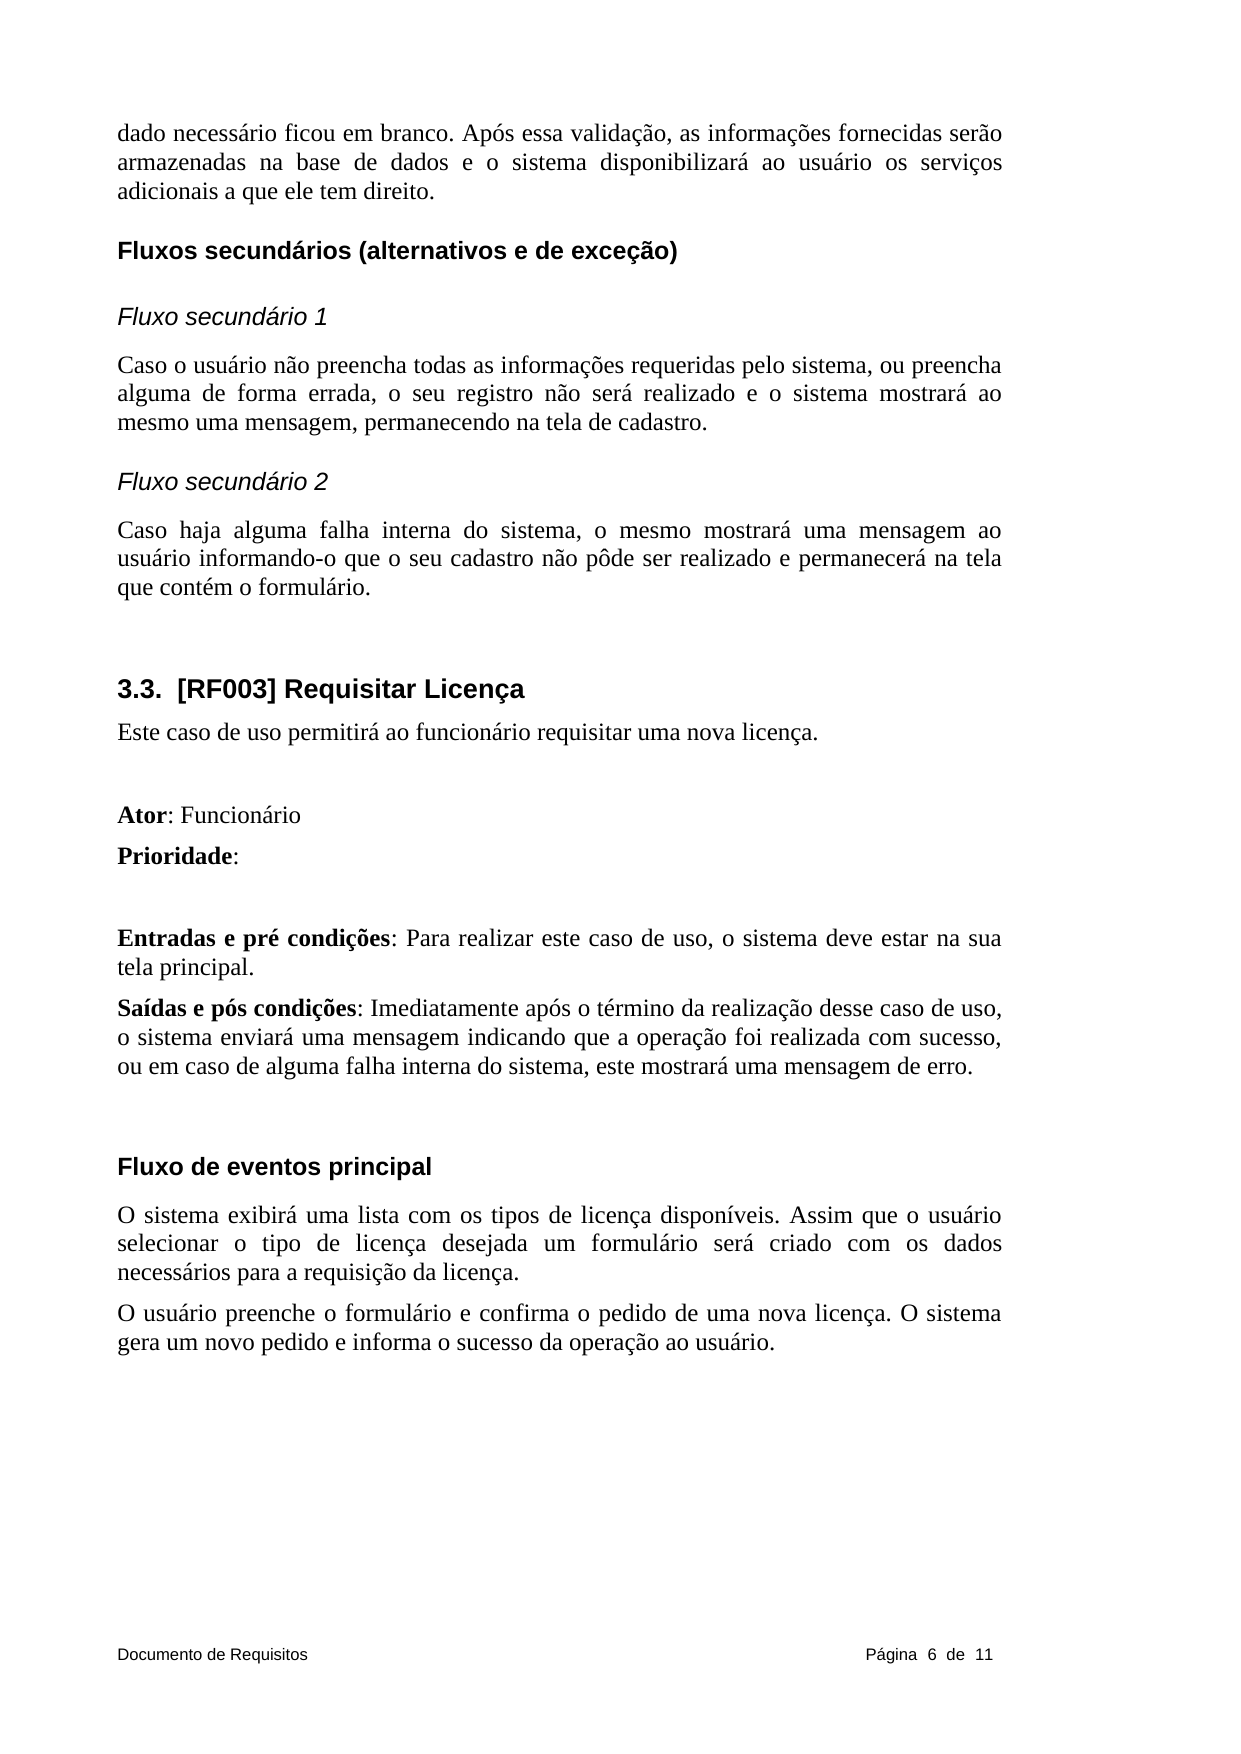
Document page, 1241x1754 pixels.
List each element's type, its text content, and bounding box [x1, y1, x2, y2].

text Saídas e pós condições: Imediatamente após o término da realização desse caso de uso, o sistema enviará uma mensagem indicando que a operação foi realizada com sucesso, ou em caso de alguma falha interna do sistema, este mostrará uma mensagem de erro. [117, 993, 1003, 1080]
text dado necessário ficou em branco. Após essa validação, as informações fornecidas serão armazenadas na base de dados e o sistema disponibilizará ao usuário os serviços adicionais a que ele tem direito. [117, 118, 1003, 205]
text O usuário preenche o formulário e confirma o pedido de uma nova licença. O sistema gera um novo pedido e informa o sucesso da operação ao usuário. [117, 1298, 1003, 1356]
text Entradas e pré condições: Para realizar este caso de uso, o sistema deve estar na sua tela principal. [117, 923, 1003, 981]
text O sistema exibirá uma lista com os tipos de licença disponíveis. Assim que o usuário selecionar o tipo de licença desejada um formulário será criado com os dados necessários para a requisição da licença. [117, 1200, 1003, 1286]
text Ator: Funcionário [117, 800, 1003, 828]
subtitle Fluxo secundário 2 [117, 467, 1003, 496]
subtitle Fluxo de eventos principal [117, 1152, 1003, 1181]
text Caso haja alguma falha interna do sistema, o mesmo mostrará uma mensagem ao usuário informando-o que o seu cadastro não pôde ser realizado e permanecerá na tela que contém o formulário. [117, 515, 1003, 601]
text Este caso de uso permitirá ao funcionário requisitar uma nova licença. [117, 717, 1003, 746]
text Prioridade: [117, 841, 1003, 870]
text Caso o usuário não preencha todas as informações requeridas pelo sistema, ou preencha alguma de forma errada, o seu registro não será realizado e o sistema mostrará ao mesmo uma mensagem, permanecendo na tela de cadastro. [117, 350, 1003, 436]
subtitle Fluxo secundário 1 [117, 302, 1003, 331]
subtitle [RF003] Requisitar Licença [117, 673, 1003, 705]
subtitle Fluxos secundários (alternativos e de exceção) [117, 236, 1003, 265]
